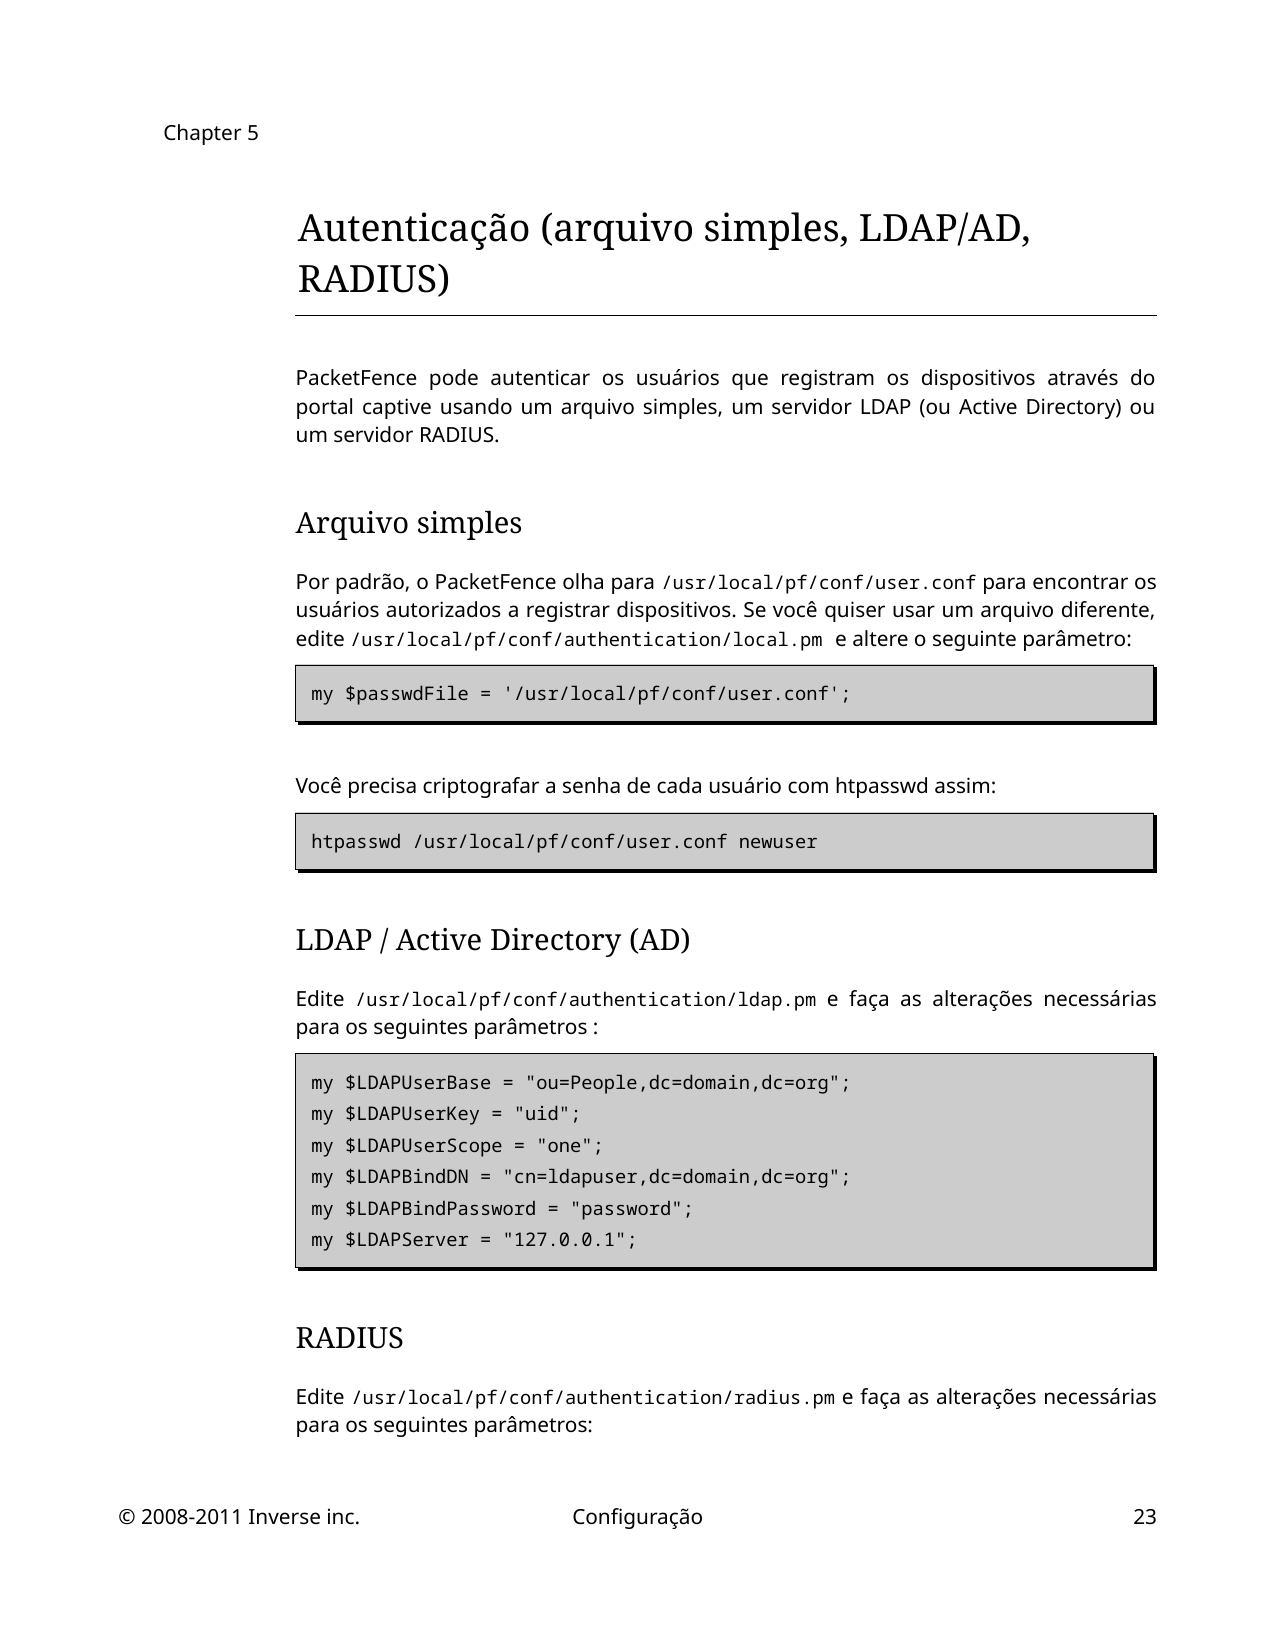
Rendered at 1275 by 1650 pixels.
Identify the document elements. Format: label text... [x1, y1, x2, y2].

text my $LDAPBindPassword = "password"; [296, 1179, 1153, 1211]
subtitle Arquivo simples [295, 502, 1157, 542]
text PacketFence pode autenticar os usuários que registram os dispositivos através do portal captive usando um arquivo simples, um servidor LDAP (ou Active Directory) ou um servidor RADIUS. [295, 363, 1157, 449]
subtitle Autenticação (arquivo simples, LDAP/AD, RADIUS) [295, 201, 1157, 315]
text my $LDAPUserScope = "one"; [296, 1116, 1153, 1148]
text my $LDAPUserBase = "ou=People,dc=domain,dc=org"; [296, 1054, 1153, 1085]
text my $LDAPBindDN = "cn=ldapuser,dc=domain,dc=org"; [296, 1148, 1153, 1179]
text my $LDAPServer = "127.0.0.1"; [296, 1211, 1153, 1267]
subtitle RADIUS [295, 1318, 1157, 1357]
text Por padrão, o PacketFence olha para /usr/local/pf/conf/user.conf para encontrar os usuários autorizados a registrar dispositivos. Se você quiser usar um arquivo diferente, edite /usr/local/pf/conf/authentication/local.pm e altere o seguinte parâmetro: [295, 567, 1157, 652]
subtitle LDAP / Active Directory (AD) [295, 919, 1157, 959]
text Edite /usr/local/pf/conf/authentication/radius.pm e faça as alterações necessárias para os seguintes parâmetros: [295, 1382, 1157, 1439]
text Edite /usr/local/pf/conf/authentication/ldap.pm e faça as alterações necessárias para os seguintes parâmetros : [295, 984, 1157, 1041]
text my $LDAPUserKey = "uid"; [296, 1085, 1153, 1116]
text htpasswd /usr/local/pf/conf/user.conf newuser [296, 814, 1153, 869]
text my $passwdFile = '/usr/local/pf/conf/user.conf'; [296, 666, 1153, 721]
text Você precisa criptografar a senha de cada usuário com htpasswd assim: [295, 772, 1157, 800]
